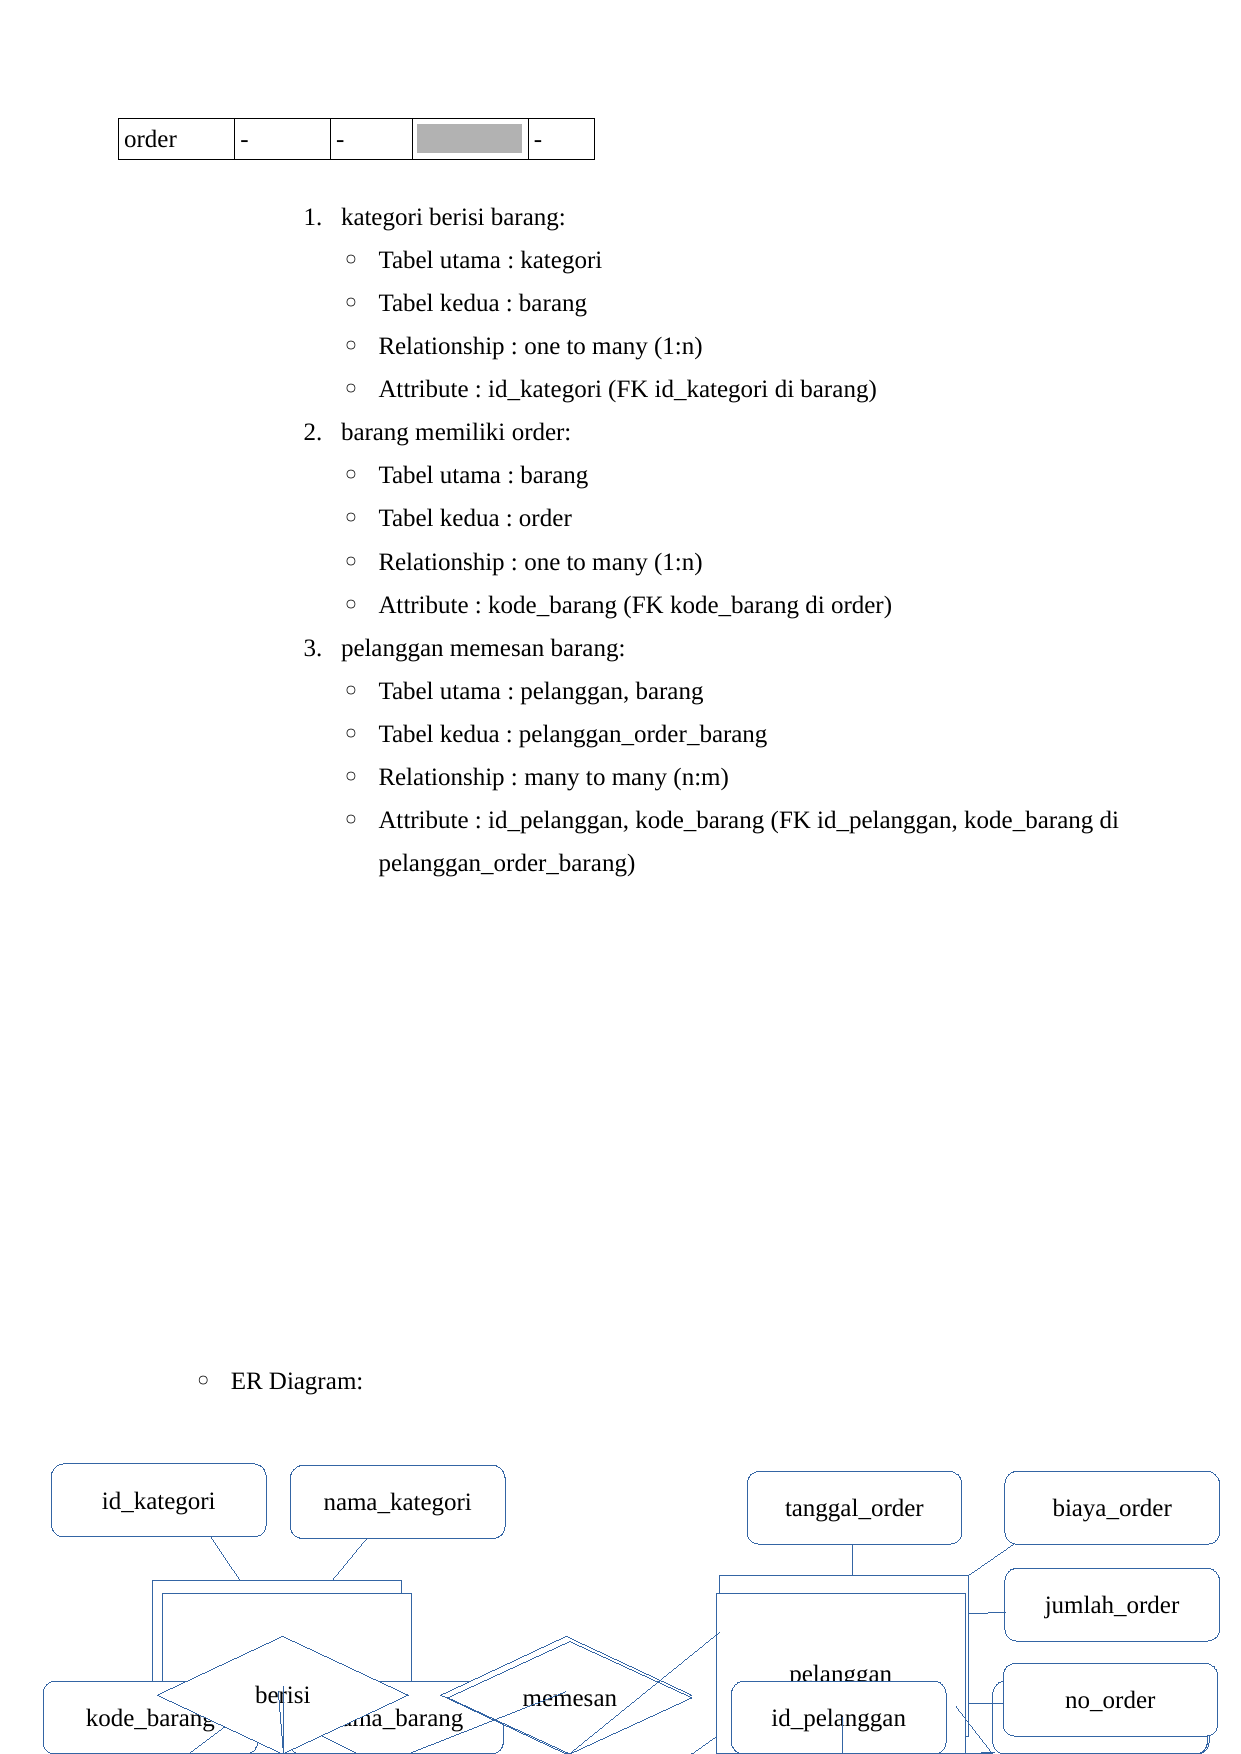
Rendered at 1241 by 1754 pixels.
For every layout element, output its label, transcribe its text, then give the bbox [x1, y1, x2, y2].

table_cell - [235, 119, 330, 158]
table_cell - [331, 119, 412, 158]
list pelanggan memesan barang: [303, 633, 1122, 662]
list Relationship : many to many (n:m) [341, 762, 1122, 791]
list Relationship : one to many (1:n) [341, 547, 1122, 575]
list Attribute : kode_barang (FK kode_barang di order) [341, 590, 1122, 618]
list barang memiliki order: [303, 417, 1122, 446]
list Tabel kedua : order [341, 503, 1122, 532]
list Attribute : id_pelanggan, kode_barang (FK id_pelanggan, kode_barang di pelanggan_order_barang) [341, 805, 1122, 877]
list Tabel utama : pelanggan, barang [341, 676, 1122, 705]
list Attribute : id_kategori (FK id_kategori di barang) [341, 374, 1122, 403]
table_cell order [119, 119, 234, 158]
list Tabel kedua : barang [341, 288, 1122, 317]
list kategori berisi barang: [303, 202, 1122, 230]
list Relationship : one to many (1:n) [341, 331, 1122, 360]
list Tabel utama : barang [341, 460, 1122, 489]
table_cell - [529, 119, 594, 158]
list ER Diagram: [193, 1366, 1122, 1395]
list Tabel utama : kategori [341, 245, 1122, 273]
table_cell [413, 119, 528, 158]
list Tabel kedua : pelanggan_order_barang [341, 719, 1122, 748]
